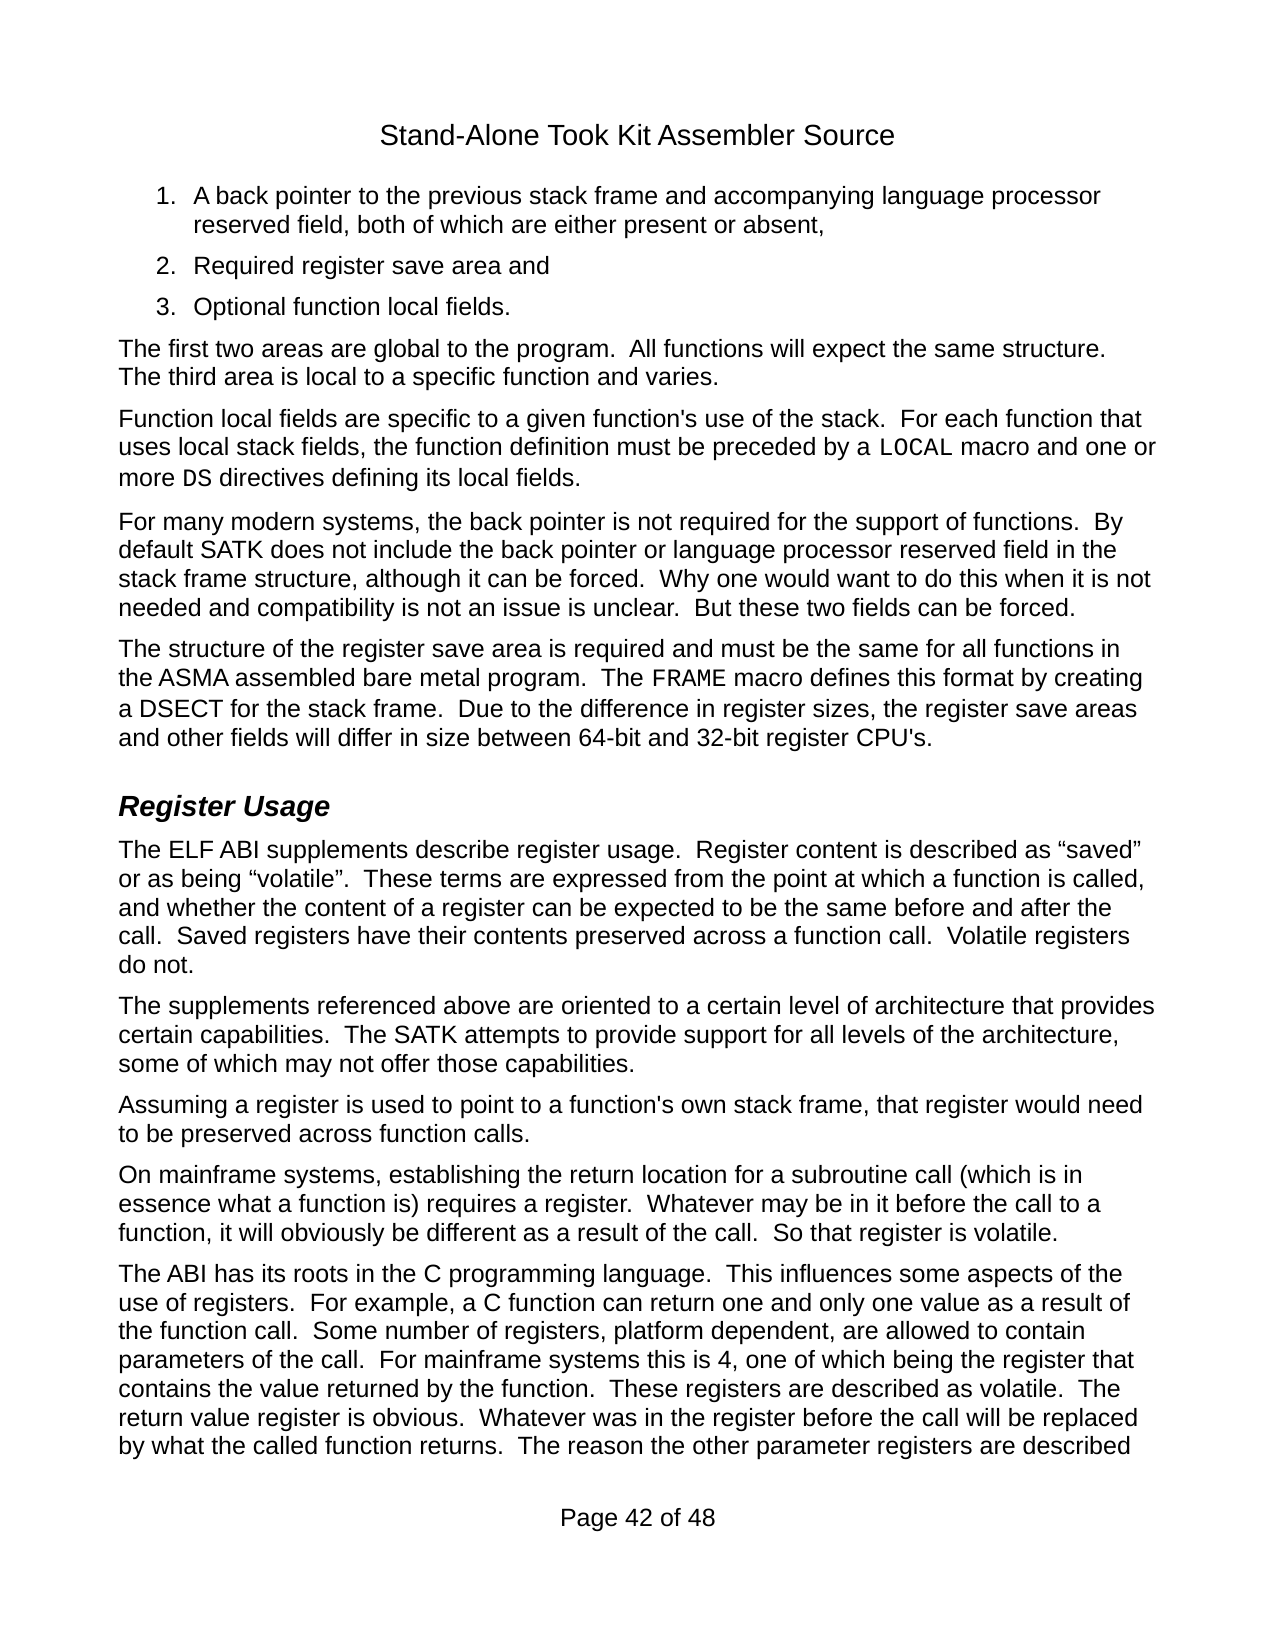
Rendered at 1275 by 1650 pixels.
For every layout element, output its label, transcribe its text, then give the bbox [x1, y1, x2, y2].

text The supplements referenced above are oriented to a certain level of architecture that provides certain capabilities. The SATK attempts to provide support for all levels of the architecture, some of which may not offer those capabilities. [118, 991, 1157, 1077]
list A back pointer to the previous stack frame and accompanying language processor reserved field, both of which are either present or absent, [156, 181, 1157, 239]
text The structure of the register save area is required and must be the same for all functions in the ASMA assembled bare metal program. The FRAME macro defines this format by creating a DSECT for the stack frame. Due to the difference in register sizes, the register save areas and other fields will differ in size between 64-bit and 32-bit register CPU's. [118, 634, 1157, 751]
subtitle Register Usage [118, 789, 1157, 822]
text Function local fields are specific to a given function's use of the stack. For each function that uses local stack fields, the function definition must be preceded by a LOCAL macro and one or more DS directives defining its local fields. [118, 404, 1157, 494]
list Optional function local fields. [156, 292, 1157, 321]
text On mainframe systems, establishing the return location for a subroutine call (which is in essence what a function is) requires a register. Whatever may be in it before the call to a function, it will obviously be different as a result of the call. So that register is volatile. [118, 1160, 1157, 1246]
list Required register save area and [156, 251, 1157, 280]
text Assuming a register is used to point to a function's own stack frame, that register would need to be preserved across function calls. [118, 1090, 1157, 1147]
text The first two areas are global to the program. All functions will expect the same structure. The third area is local to a specific function and varies. [118, 334, 1157, 391]
text For many modern systems, the back pointer is not required for the support of functions. By default SATK does not include the back pointer or language processor reserved field in the stack frame structure, although it can be forced. Why one would want to do this when it is not needed and compatibility is not an issue is unclear. But these two fields can be forced. [118, 507, 1157, 622]
text The ABI has its roots in the C programming language. This influences some aspects of the use of registers. For example, a C function can return one and only one value as a result of the function call. Some number of registers, platform dependent, are allowed to contain parameters of the call. For mainframe systems this is 4, one of which being the register that contains the value returned by the function. These registers are described as volatile. The return value register is obvious. Whatever was in the register before the call will be replaced by what the called function returns. The reason the other parameter registers are described [118, 1259, 1157, 1460]
text The ELF ABI supplements describe register usage. Register content is described as “saved” or as being “volatile”. These terms are expressed from the point at which a function is called, and whether the content of a register can be expected to be the same before and after the call. Saved registers have their contents preserved across a function call. Volatile registers do not. [118, 835, 1157, 979]
